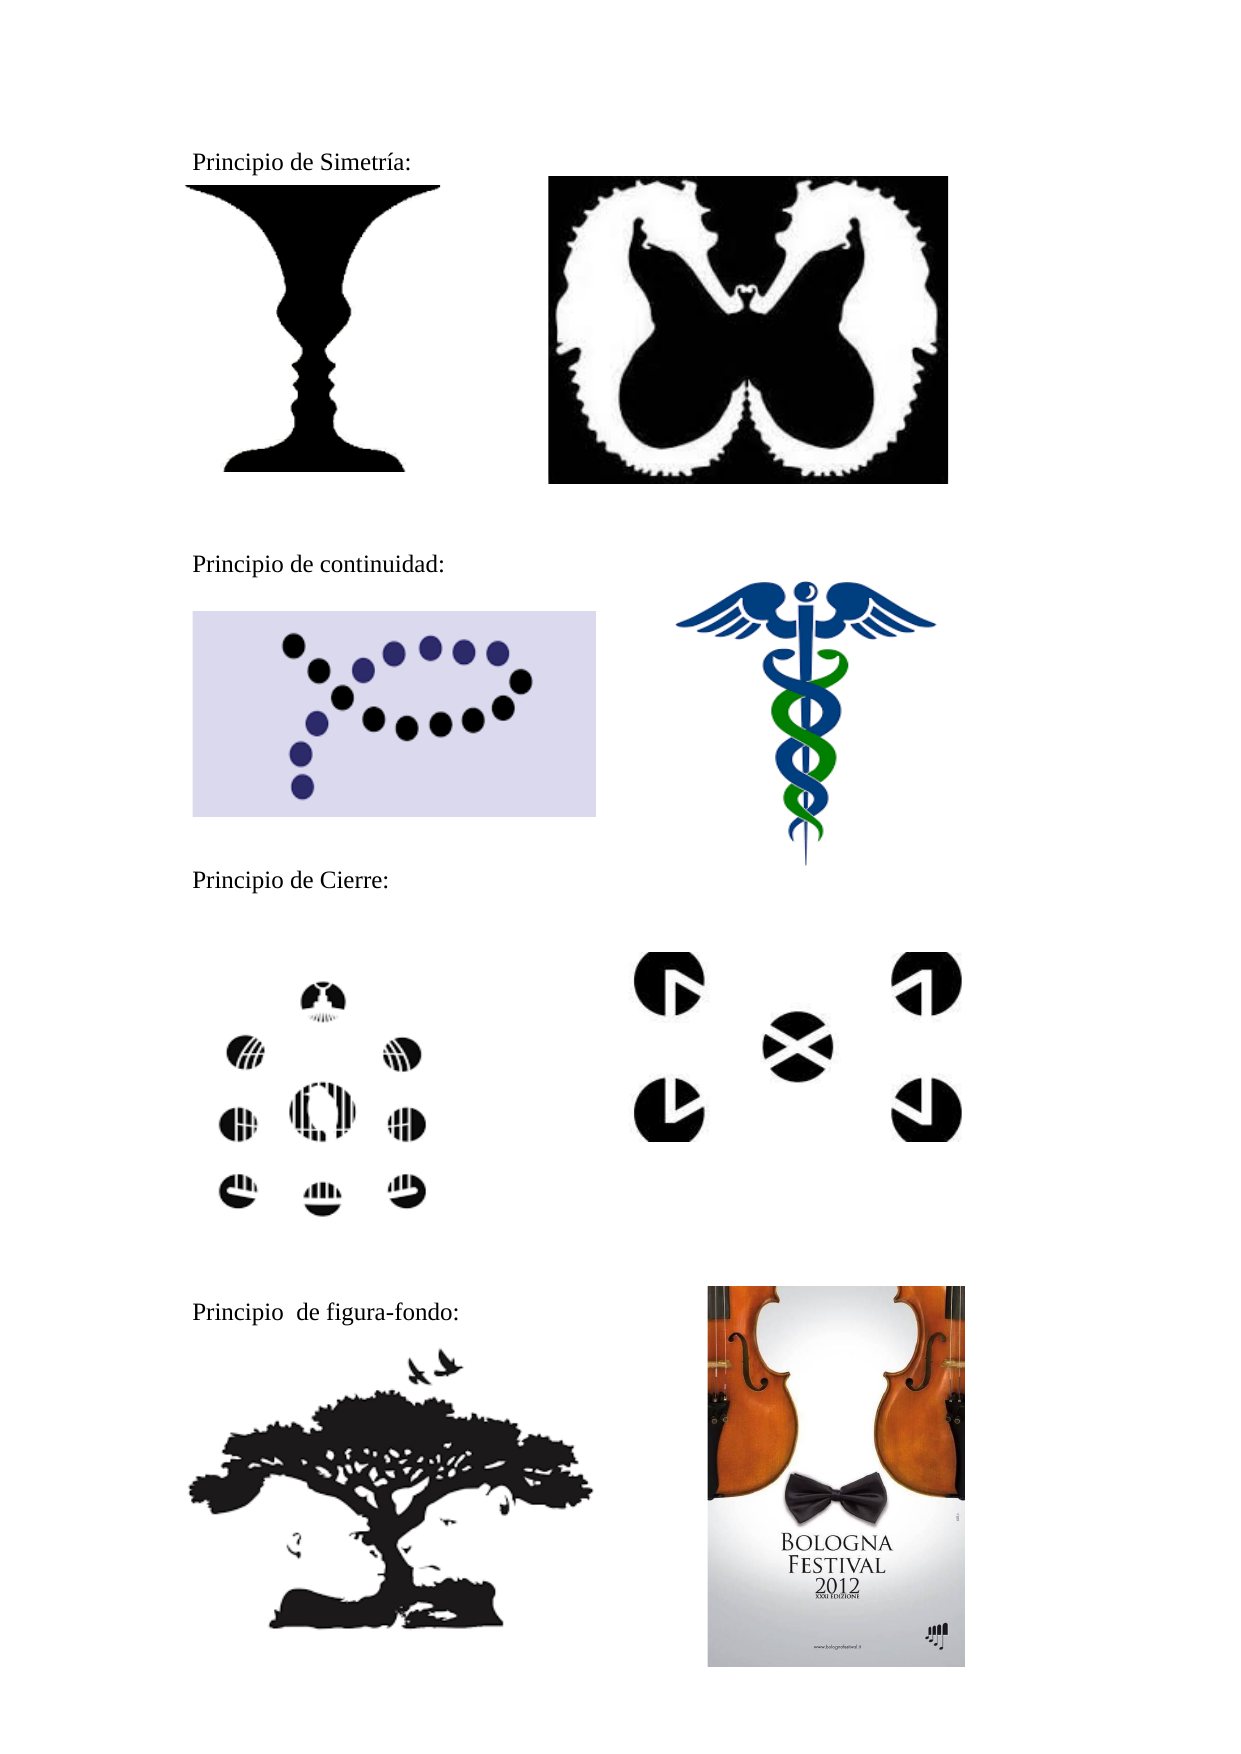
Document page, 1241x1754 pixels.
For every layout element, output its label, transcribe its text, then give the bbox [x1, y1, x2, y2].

picture [675, 581, 937, 866]
picture [548, 176, 949, 484]
picture [192, 611, 596, 817]
text Principio de Simetría: [118, 147, 1122, 176]
text [965, 1297, 1122, 1326]
picture [179, 1342, 602, 1635]
picture [609, 952, 979, 1142]
picture [177, 907, 460, 1271]
text Principio de Cierre: [118, 866, 1122, 894]
text Principio de continuidad: [118, 549, 1122, 578]
picture [184, 185, 441, 472]
text Principio de figura-fondo: [118, 1297, 707, 1326]
picture [707, 1286, 965, 1667]
